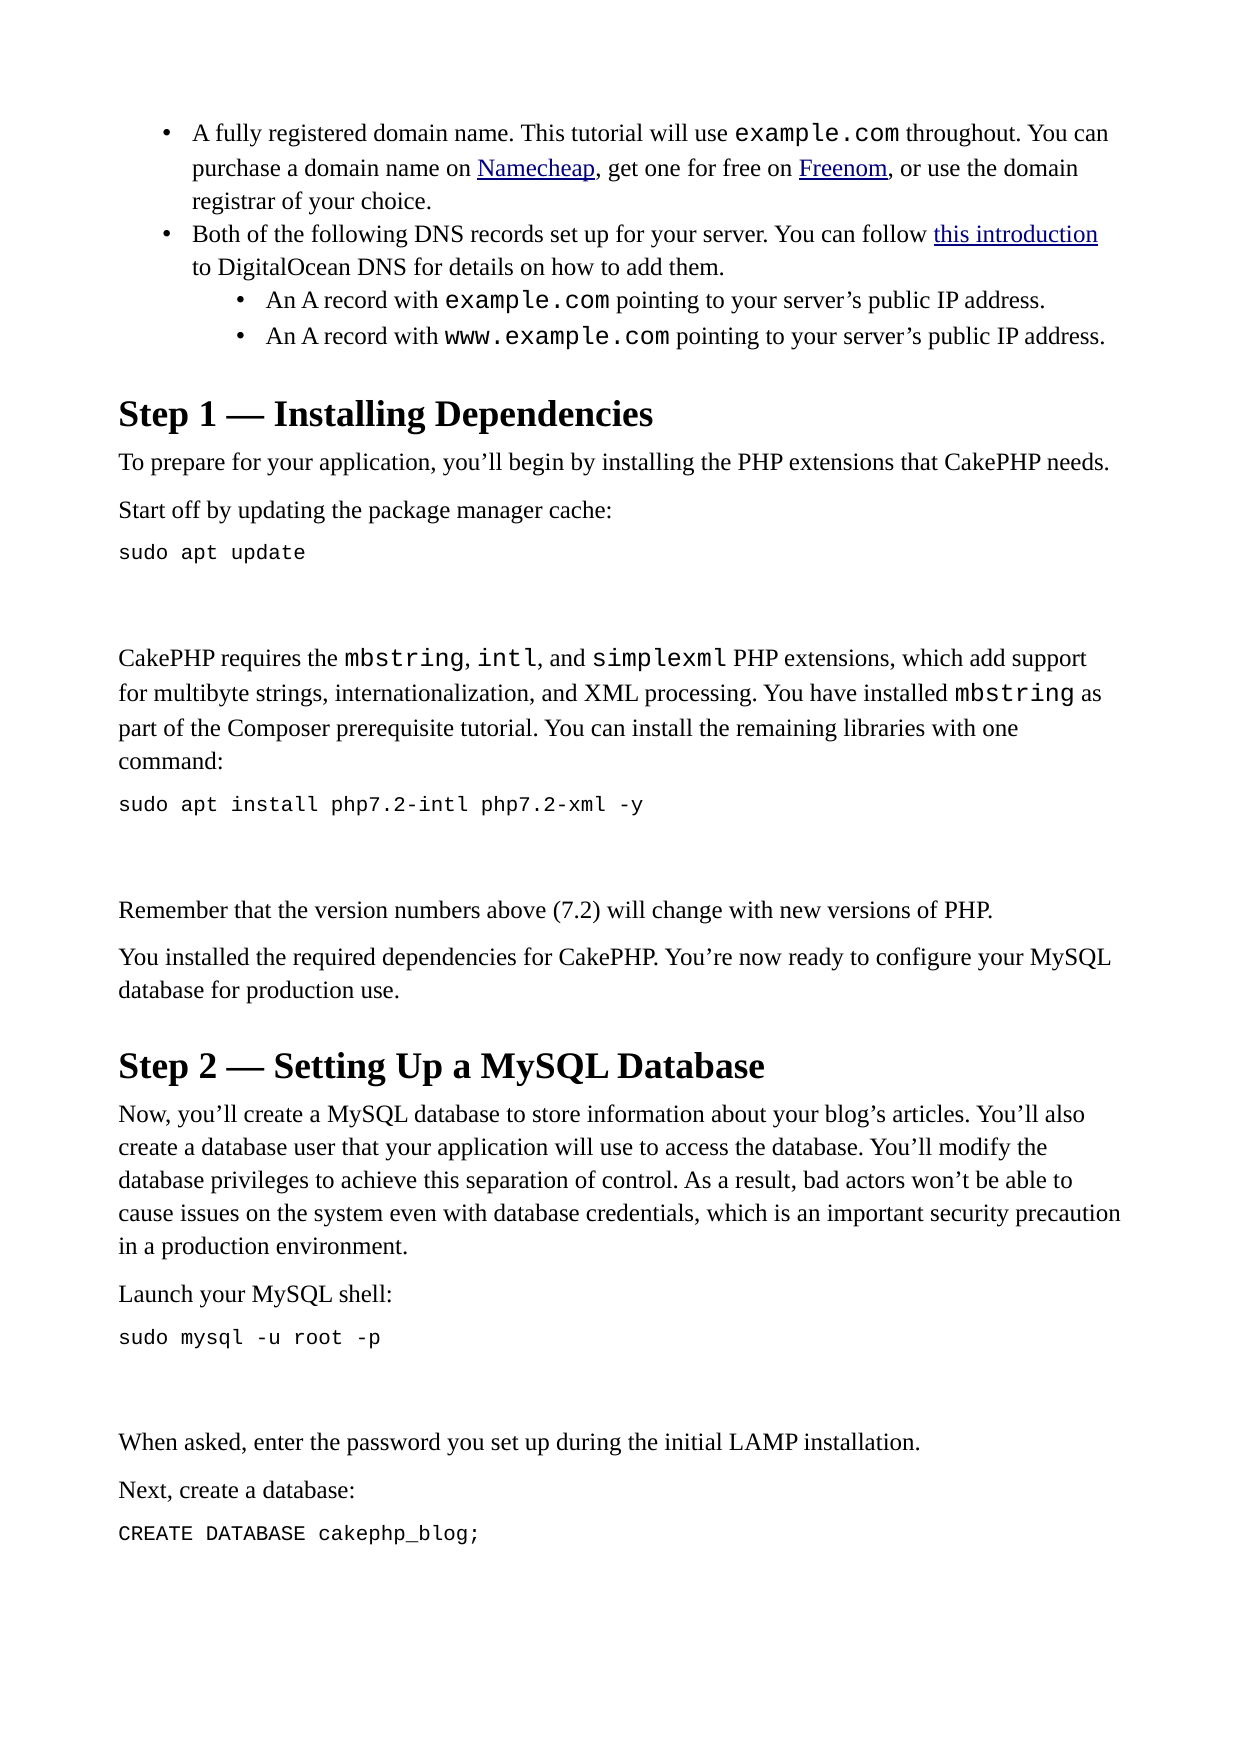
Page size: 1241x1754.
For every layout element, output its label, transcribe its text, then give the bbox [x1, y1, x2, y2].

text You installed the required dependencies for CakePHP. You’re now ready to configure your MySQL database for production use. [118, 942, 1122, 1004]
list Both of the following DNS records set up for your server. You can follow this introduction to DigitalOcean DNS for details on how to add them. [162, 219, 1122, 281]
text Remember that the version numbers above (7.2) will change with new versions of PHP. [118, 895, 1122, 923]
text Launch your MySQL shell: [118, 1279, 1122, 1308]
list An A record with example.com pointing to your server’s public IP address. [236, 285, 1122, 316]
text sudo apt install php7.2-intl php7.2-xml -y [118, 794, 1122, 818]
list An A record with www.example.com pointing to your server’s public IP address. [236, 321, 1122, 352]
text To prepare for your application, you’ll begin by installing the PHP extensions that CakePHP needs. [118, 447, 1122, 476]
text Start off by updating the package manager cache: [118, 495, 1122, 523]
subtitle Step 2 — Setting Up a MySQL Database [118, 1044, 1122, 1087]
text CREATE DATABASE cakephp_blog; [118, 1523, 1122, 1546]
text CakePHP requires the mbstring, intl, and simplexml PHP extensions, which add support for multibyte strings, internationalization, and XML processing. You have installed mbstring as part of the Composer prerequisite tutorial. You can install the remaining libraries with one command: [118, 643, 1122, 775]
text When asked, enter the password you set up during the initial LAMP installation. [118, 1427, 1122, 1456]
text sudo mysql -u root -p [118, 1327, 1122, 1350]
text sudo apt update [118, 542, 1122, 566]
subtitle Step 1 — Installing Dependencies [118, 392, 1122, 435]
list A fully registered domain name. This tutorial will use example.com throughout. You can purchase a domain name on Namecheap, get one for free on Freenom, or use the domain registrar of your choice. [162, 118, 1122, 215]
text Now, you’ll create a MySQL database to store information about your blog’s articles. You’ll also create a database user that your application will use to access the database. You’ll modify the database privileges to achieve this separation of control. As a result, bad actors won’t be able to cause issues on the system even with database credentials, which is an important security precaution in a production environment. [118, 1099, 1122, 1260]
text Next, create a database: [118, 1475, 1122, 1504]
